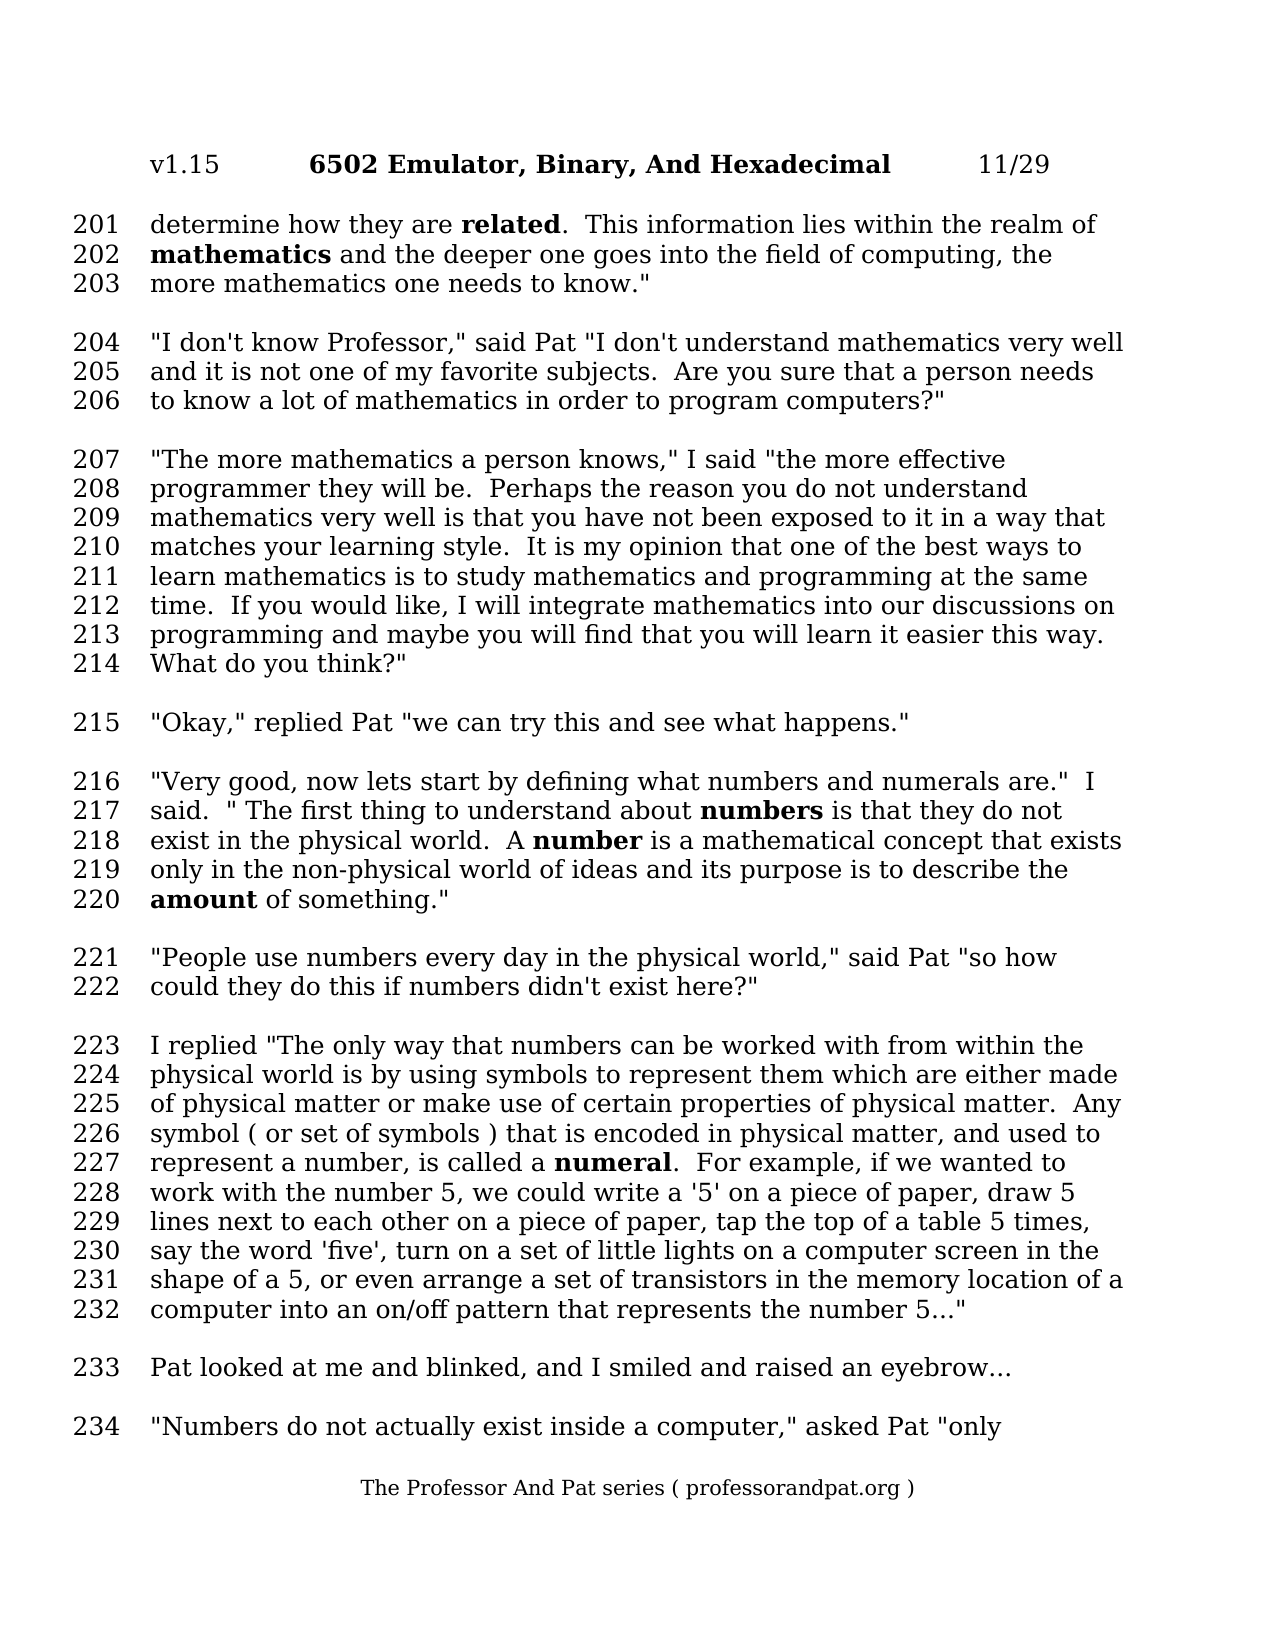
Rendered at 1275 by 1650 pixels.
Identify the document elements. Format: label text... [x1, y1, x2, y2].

text "The more mathematics a person knows," I said "the more effective programmer they will be. Perhaps the reason you do not understand mathematics very well is that you have not been exposed to it in a way that matches your learning style. It is my opinion that one of the best ways to learn mathematics is to study mathematics and programming at the same time. If you would like, I will integrate mathematics into our discussions on programming and maybe you will find that you will learn it easier this way. What do you think?" [150, 445, 1125, 679]
text I replied "The only way that numbers can be worked with from within the physical world is by using symbols to represent them which are either made of physical matter or make use of certain properties of physical matter. Any symbol ( or set of symbols ) that is encoded in physical matter, and used to represent a number, is called a numeral. For example, if we wanted to work with the number 5, we could write a '5' on a piece of paper, draw 5 lines next to each other on a piece of paper, tap the top of a table 5 times, say the word 'five', turn on a set of little lights on a computer screen in the shape of a 5, or even arrange a set of transistors in the memory location of a computer into an on/off pattern that represents the number 5..." [150, 1031, 1125, 1324]
text "Very good, now lets start by defining what numbers and numerals are." I said. " The first thing to understand about numbers is that they do not exist in the physical world. A number is a mathematical concept that exists only in the non-physical world of ideas and its purpose is to describe the amount of something." [150, 767, 1125, 914]
text determine how they are related. This information lies within the realm of mathematics and the deeper one goes into the field of computing, the more mathematics one needs to know." [150, 210, 1125, 298]
text Pat looked at me and blinked, and I smiled and raised an eyebrow... [150, 1353, 1125, 1383]
text "Numbers do not actually exist inside a computer," asked Pat "only [150, 1412, 1125, 1441]
text "I don't know Professor," said Pat "I don't understand mathematics very well and it is not one of my favorite subjects. Are you sure that a person needs to know a lot of mathematics in order to program computers?" [150, 328, 1125, 416]
text "People use numbers every day in the physical world," said Pat "so how could they do this if numbers didn't exist here?" [150, 943, 1125, 1002]
text "Okay," replied Pat "we can try this and see what happens." [150, 708, 1125, 737]
